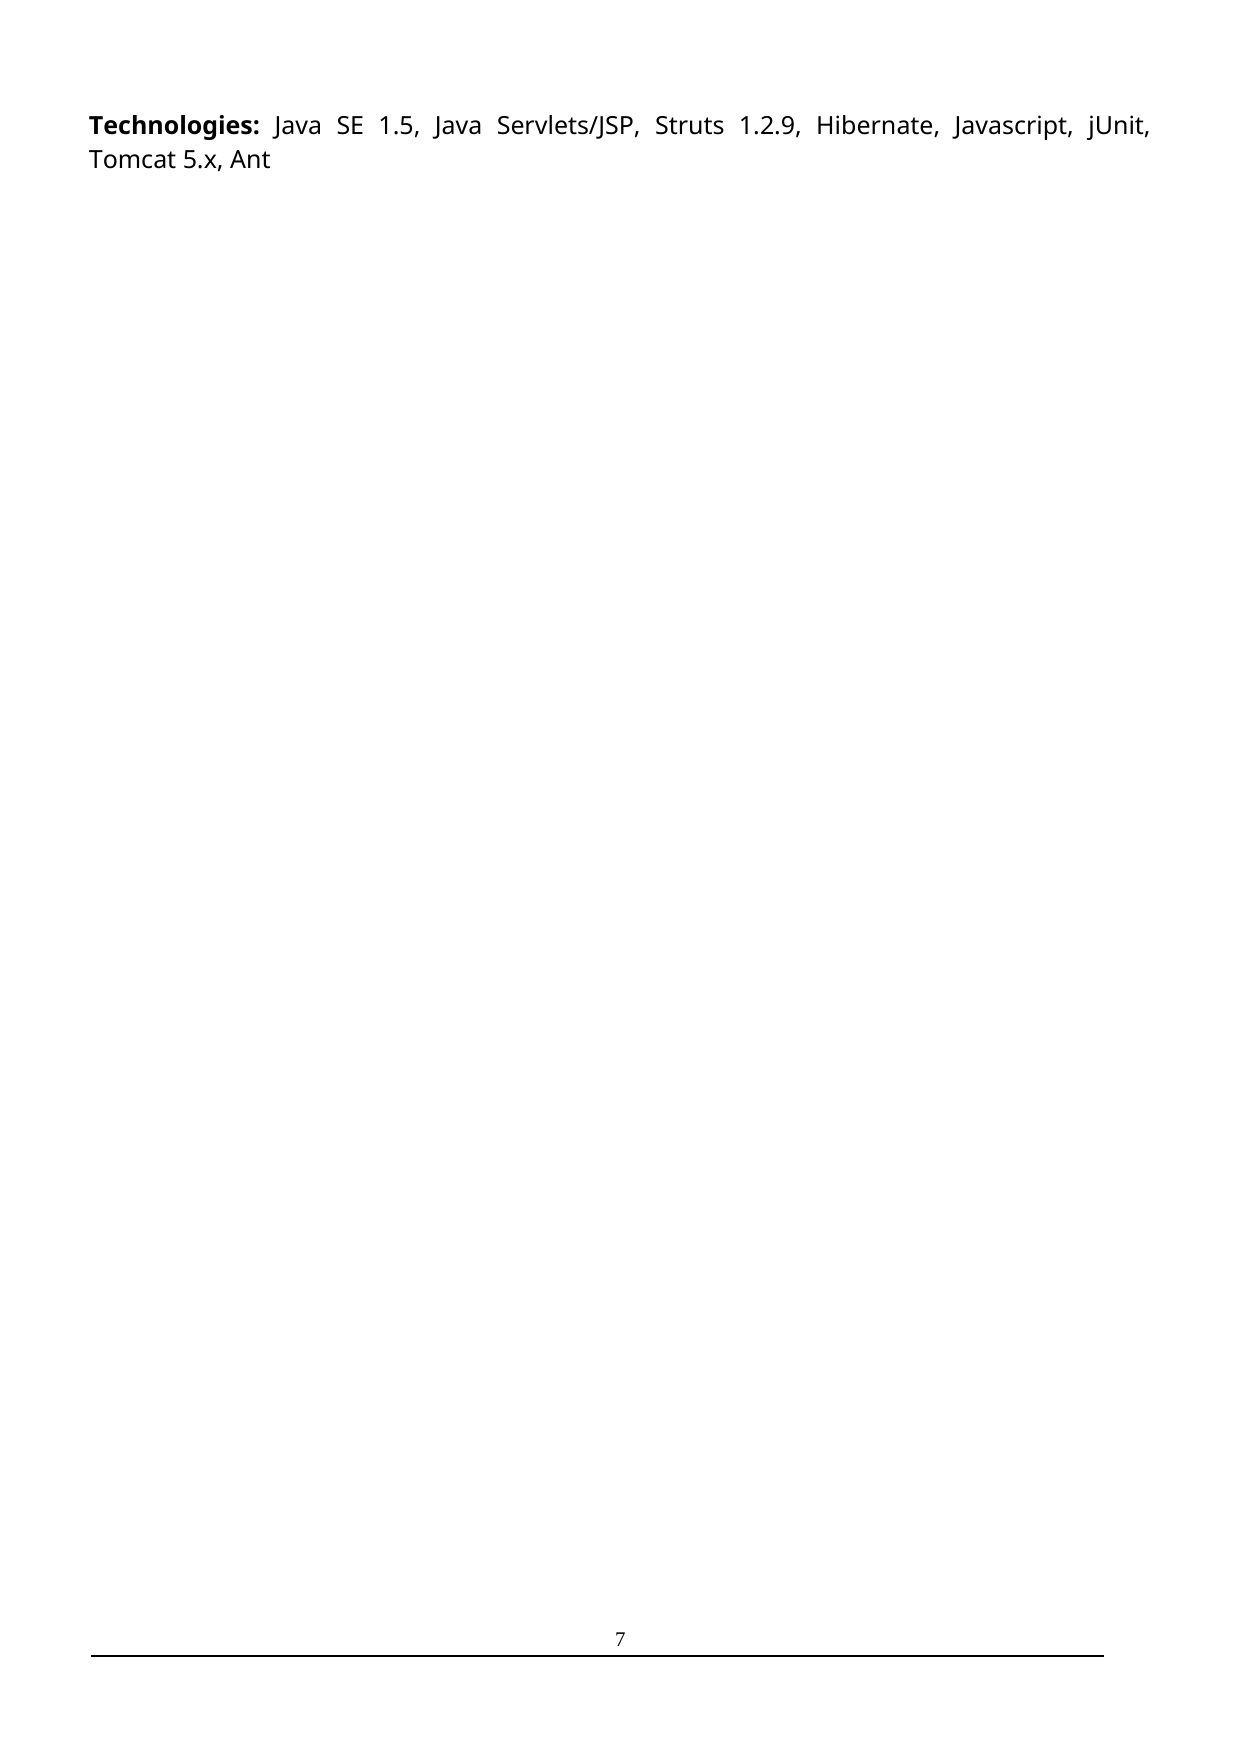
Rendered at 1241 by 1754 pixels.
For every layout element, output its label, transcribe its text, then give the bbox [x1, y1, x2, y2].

text Technologies: Java SE 1.5, Java Servlets/JSP, Struts 1.2.9, Hibernate, Javascript, jUnit, Tomcat 5.x, Ant [89, 108, 1152, 176]
